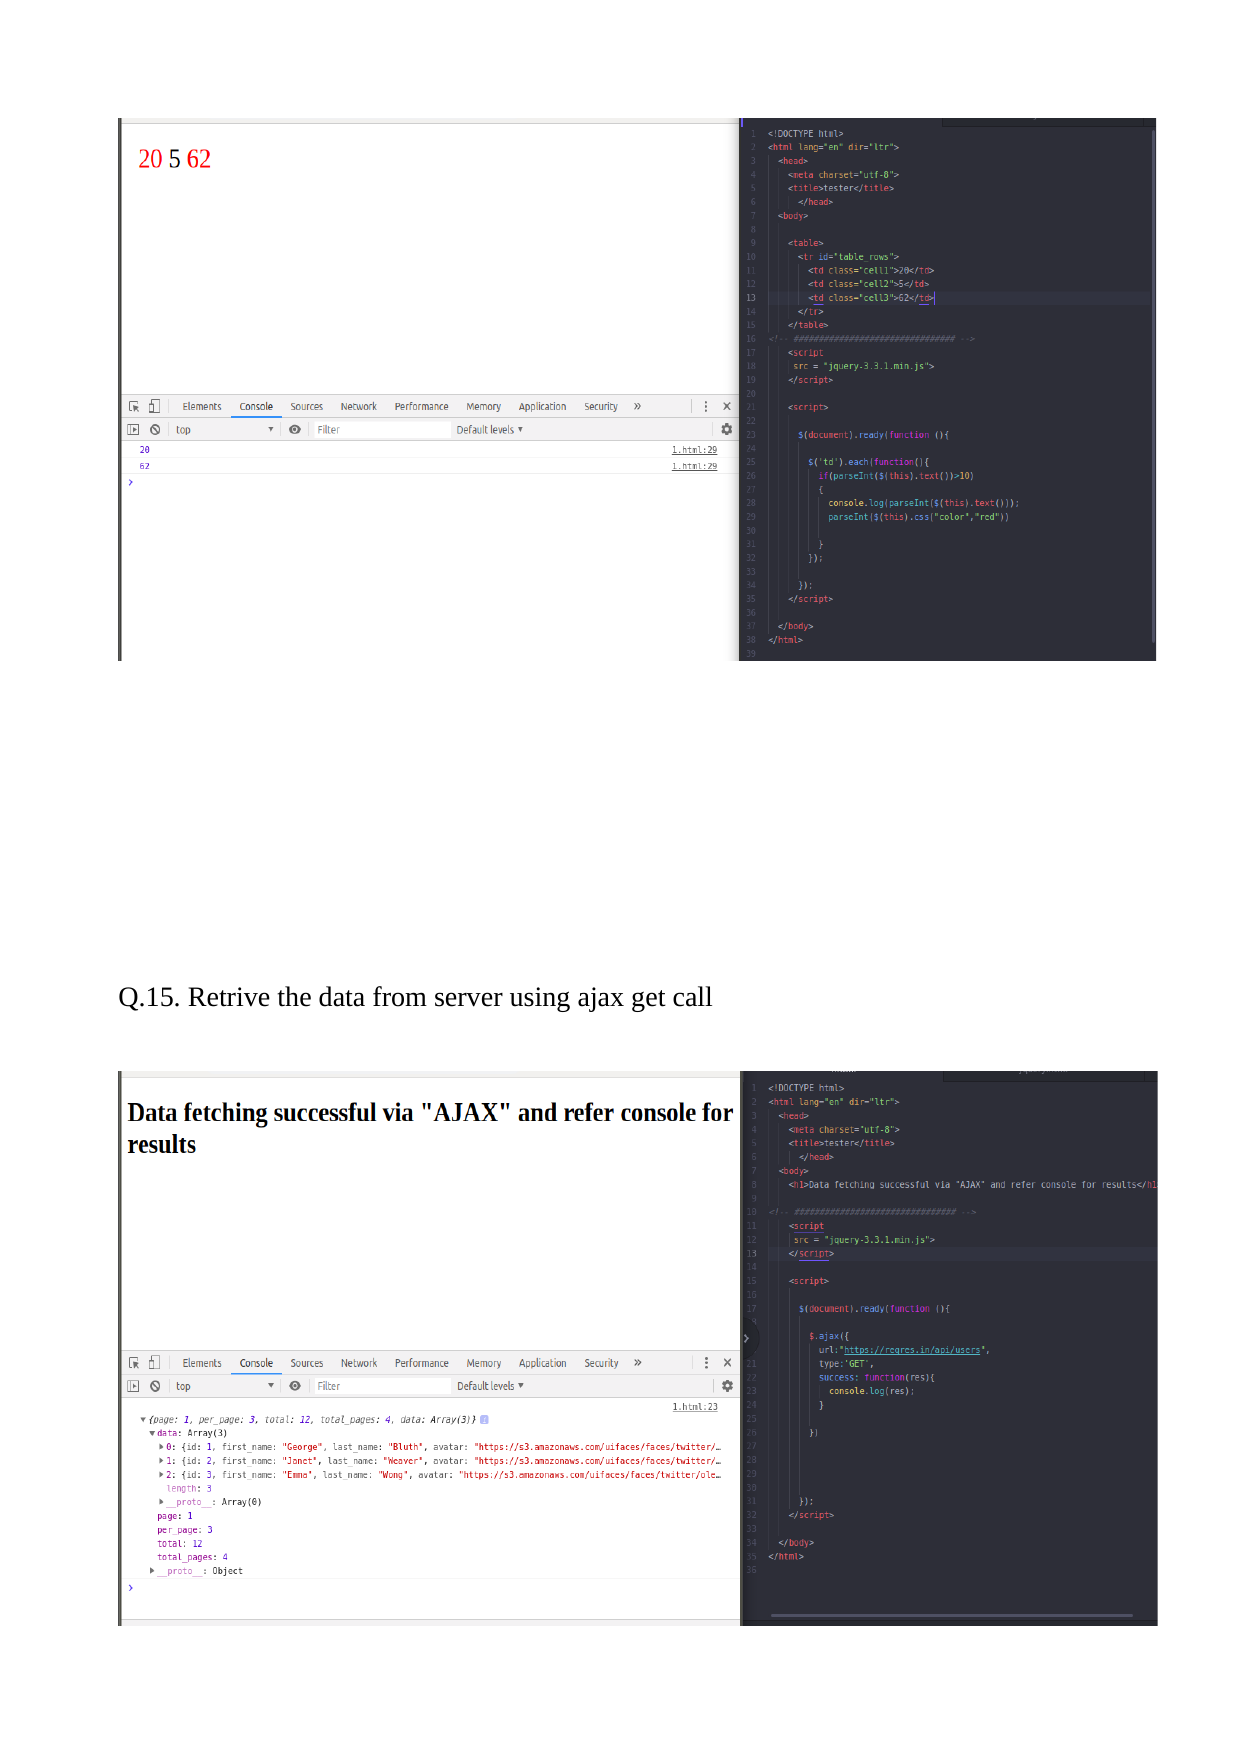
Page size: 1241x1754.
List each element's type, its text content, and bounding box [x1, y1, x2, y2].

picture [118, 118, 1157, 661]
list Q.15. Retrive the data from server using ajax get call [118, 980, 1122, 1013]
picture [118, 1071, 1158, 1626]
